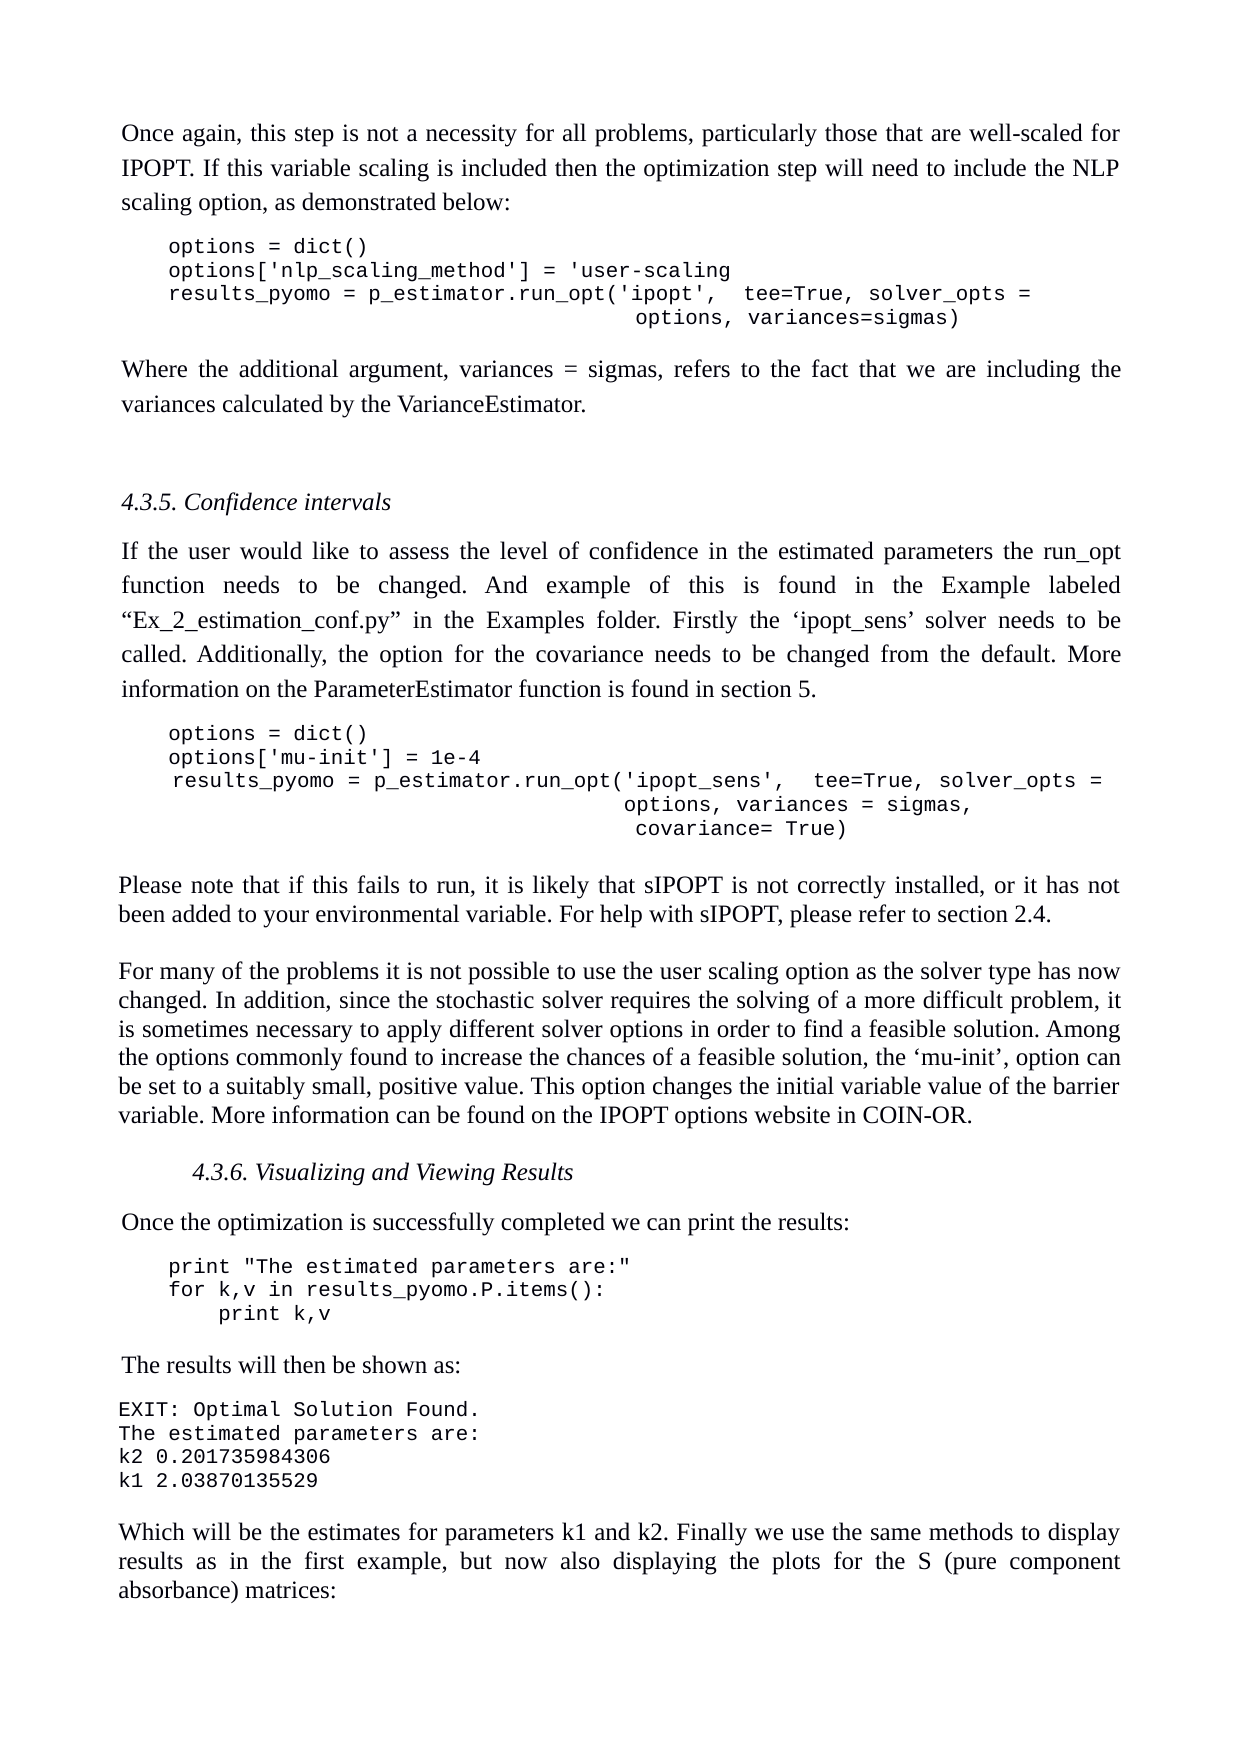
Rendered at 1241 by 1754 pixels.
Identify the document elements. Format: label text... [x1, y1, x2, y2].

text results_pyomo = p_estimator.run_opt('ipopt', tee=True, solver_opts = options, variances=sigmas) [118, 283, 1116, 331]
text EXIT: Optimal Solution Found. [118, 1399, 1116, 1423]
text Once again, this step is not a necessity for all problems, particularly those that are well-scaled for IPOPT. If this variable scaling is included then the optimization step will need to include the NLP scaling option, as demonstrated below: [121, 118, 1122, 216]
text results_pyomo = p_estimator.run_opt('ipopt_sens', tee=True, solver_opts = options, variances = sigmas, covariance= True) [118, 770, 1116, 841]
text 4.3.5. Confidence intervals [121, 487, 1122, 516]
text Which will be the estimates for parameters k1 and k2. Finally we use the same methods to display results as in the first example, but now also displaying the plots for the S (pure component absorbance) matrices: [118, 1517, 1122, 1604]
text Where the additional argument, variances = sigmas, refers to the fact that we are including the variances calculated by the VarianceEstimator. [121, 354, 1122, 418]
text options['nlp_scaling_method'] = 'user-scaling [118, 260, 1116, 283]
text k2 0.201735984306 [118, 1447, 1116, 1470]
text for k,v in results_pyomo.P.items(): [118, 1279, 1116, 1303]
text k1 2.03870135529 [118, 1470, 1116, 1494]
text options['mu-init'] = 1e-4 [118, 747, 1116, 770]
text The estimated parameters are: [118, 1423, 1116, 1447]
text Please note that if this fails to run, it is likely that sIPOPT is not correctly installed, or it has not been added to your environmental variable. For help with sIPOPT, please refer to section 2.4. [118, 870, 1122, 927]
text If the user would like to assess the level of confidence in the estimated parameters the run_opt function needs to be changed. And example of this is found in the Example labeled “Ex_2_estimation_conf.py” in the Examples folder. Firstly the ‘ipopt_sens’ solver needs to be called. Additionally, the option for the covariance needs to be changed from the default. More information on the ParameterEstimator function is found in section 5. [121, 536, 1122, 703]
text options = dict() [118, 236, 1116, 260]
text print k,v [118, 1303, 1116, 1327]
text The results will then be shown as: [121, 1350, 1122, 1379]
text options = dict() [118, 723, 1116, 747]
text 4.3.6. Visualizing and Viewing Results [121, 1157, 1122, 1186]
text Once the optimization is successfully completed we can print the results: [121, 1207, 1122, 1235]
text print "The estimated parameters are:" [118, 1256, 1116, 1279]
text For many of the problems it is not possible to use the user scaling option as the solver type has now changed. In addition, since the stochastic solver requires the solving of a more difficult problem, it is sometimes necessary to apply different solver options in order to find a feasible solution. Among the options commonly found to increase the chances of a feasible solution, the ‘mu-init’, option can be set to a suitably small, positive value. This option changes the initial variable value of the barrier variable. More information can be found on the IPOPT options website in COIN-OR. [118, 956, 1122, 1129]
